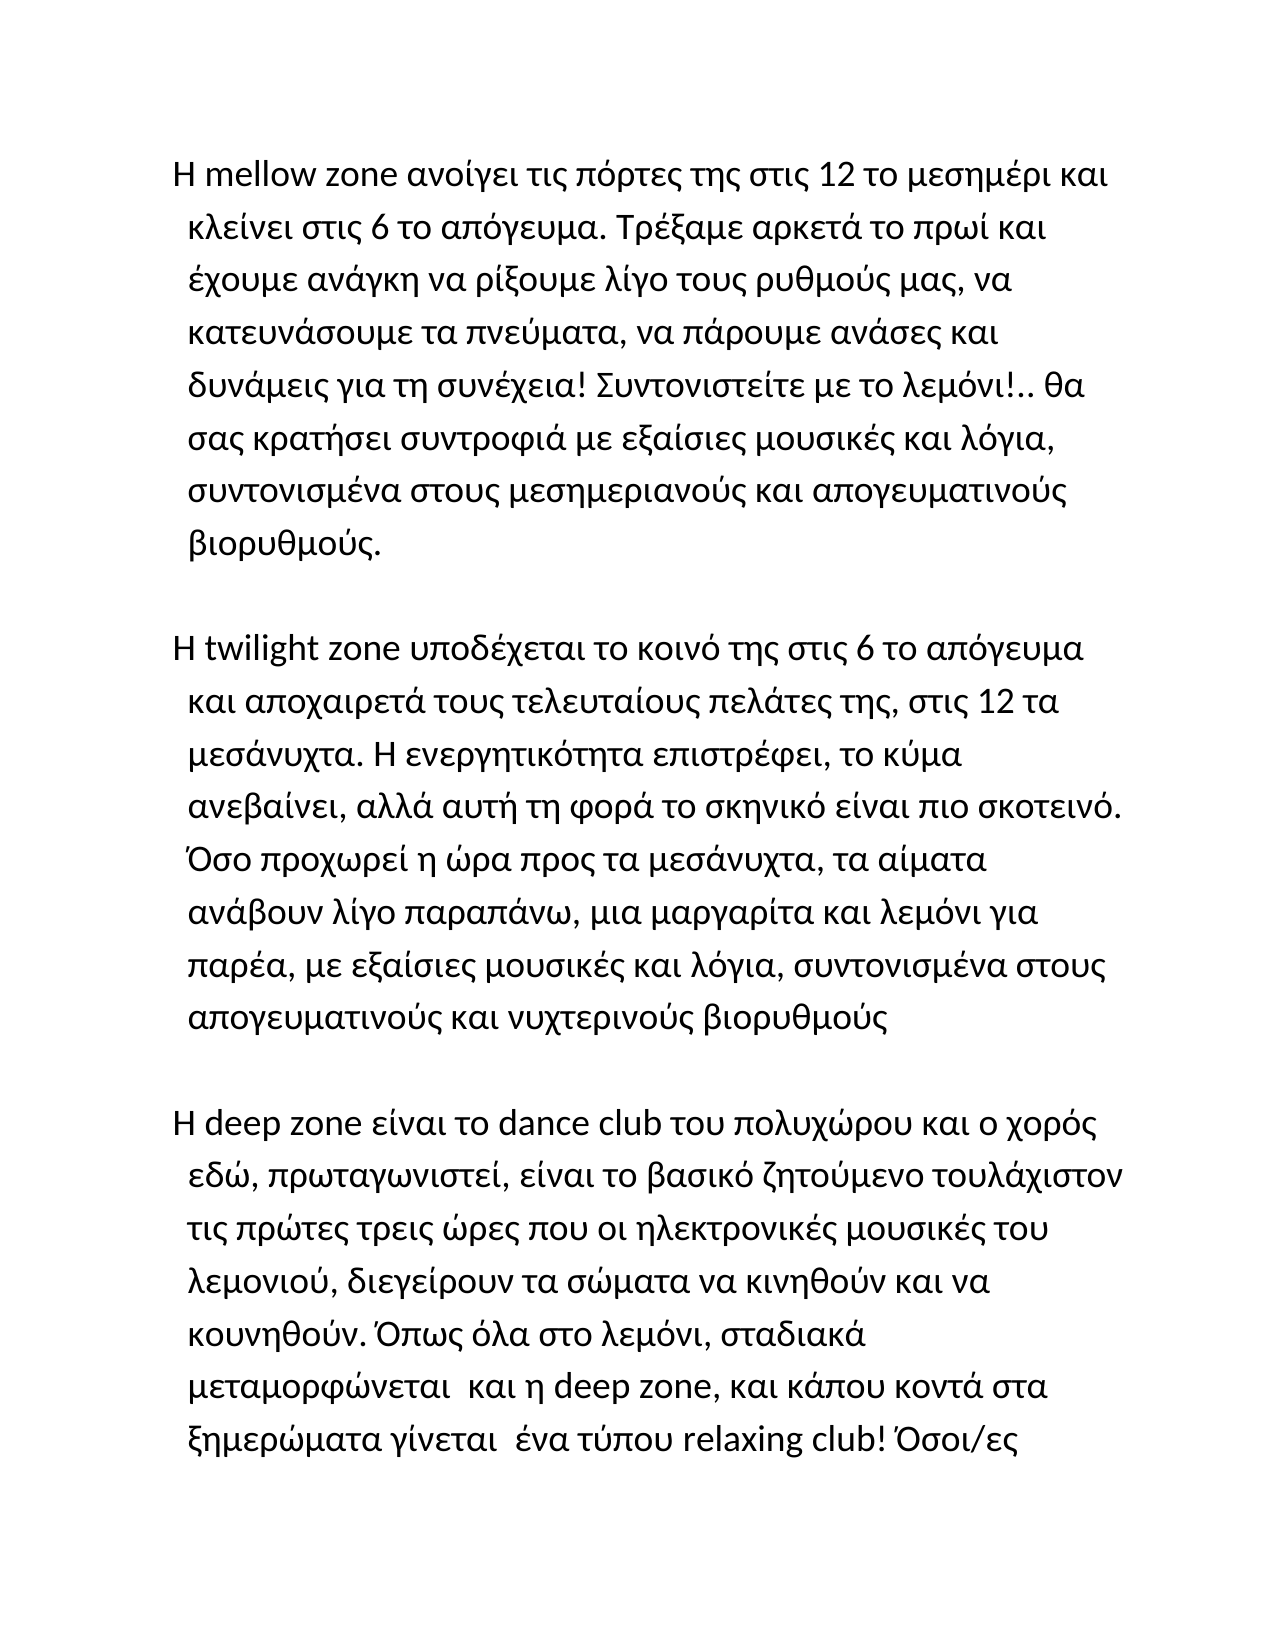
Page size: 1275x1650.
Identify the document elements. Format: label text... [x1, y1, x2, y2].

text Η deep zone είναι το dance club του πολυχώρου και ο χορός εδώ, πρωταγωνιστεί, είναι το βασικό ζητούμενο τουλάχιστον τις πρώτες τρεις ώρες που οι ηλεκτρονικές μουσικές του λεμονιού, διεγείρουν τα σώματα να κινηθούν και να κουνηθούν. Όπως όλα στο λεμόνι, σταδιακά μεταμορφώνεται και η deep zone, και κάπου κοντά στα ξημερώματα γίνεται ένα τύπου relaxing club! Όσοι/ες [172, 1099, 1125, 1461]
text Η mellow zone ανοίγει τις πόρτες της στις 12 το μεσημέρι και κλείνει στις 6 το απόγευμα. Τρέξαμε αρκετά το πρωί και έχουμε ανάγκη να ρίξουμε λίγο τους ρυθμούς μας, να κατευνάσουμε τα πνεύματα, να πάρουμε ανάσες και δυνάμεις για τη συνέχεια! Συντονιστείτε με το λεμόνι!.. θα σας κρατήσει συντροφιά με εξαίσιες μουσικές και λόγια, συντονισμένα στους μεσημεριανούς και απογευματινούς βιορυθμούς. [172, 150, 1125, 565]
text Η twilight zone υποδέχεται το κοινό της στις 6 το απόγευμα και αποχαιρετά τους τελευταίους πελάτες της, στις 12 τα μεσάνυχτα. Η ενεργητικότητα επιστρέφει, το κύμα ανεβαίνει, αλλά αυτή τη φορά το σκηνικό είναι πιο σκοτεινό. Όσο προχωρεί η ώρα προς τα μεσάνυχτα, τα αίματα ανάβουν λίγο παραπάνω, μια μαργαρίτα και λεμόνι για παρέα, με εξαίσιες μουσικές και λόγια, συντονισμένα στους απογευματινούς και νυχτερινούς βιορυθμούς [172, 624, 1125, 1039]
